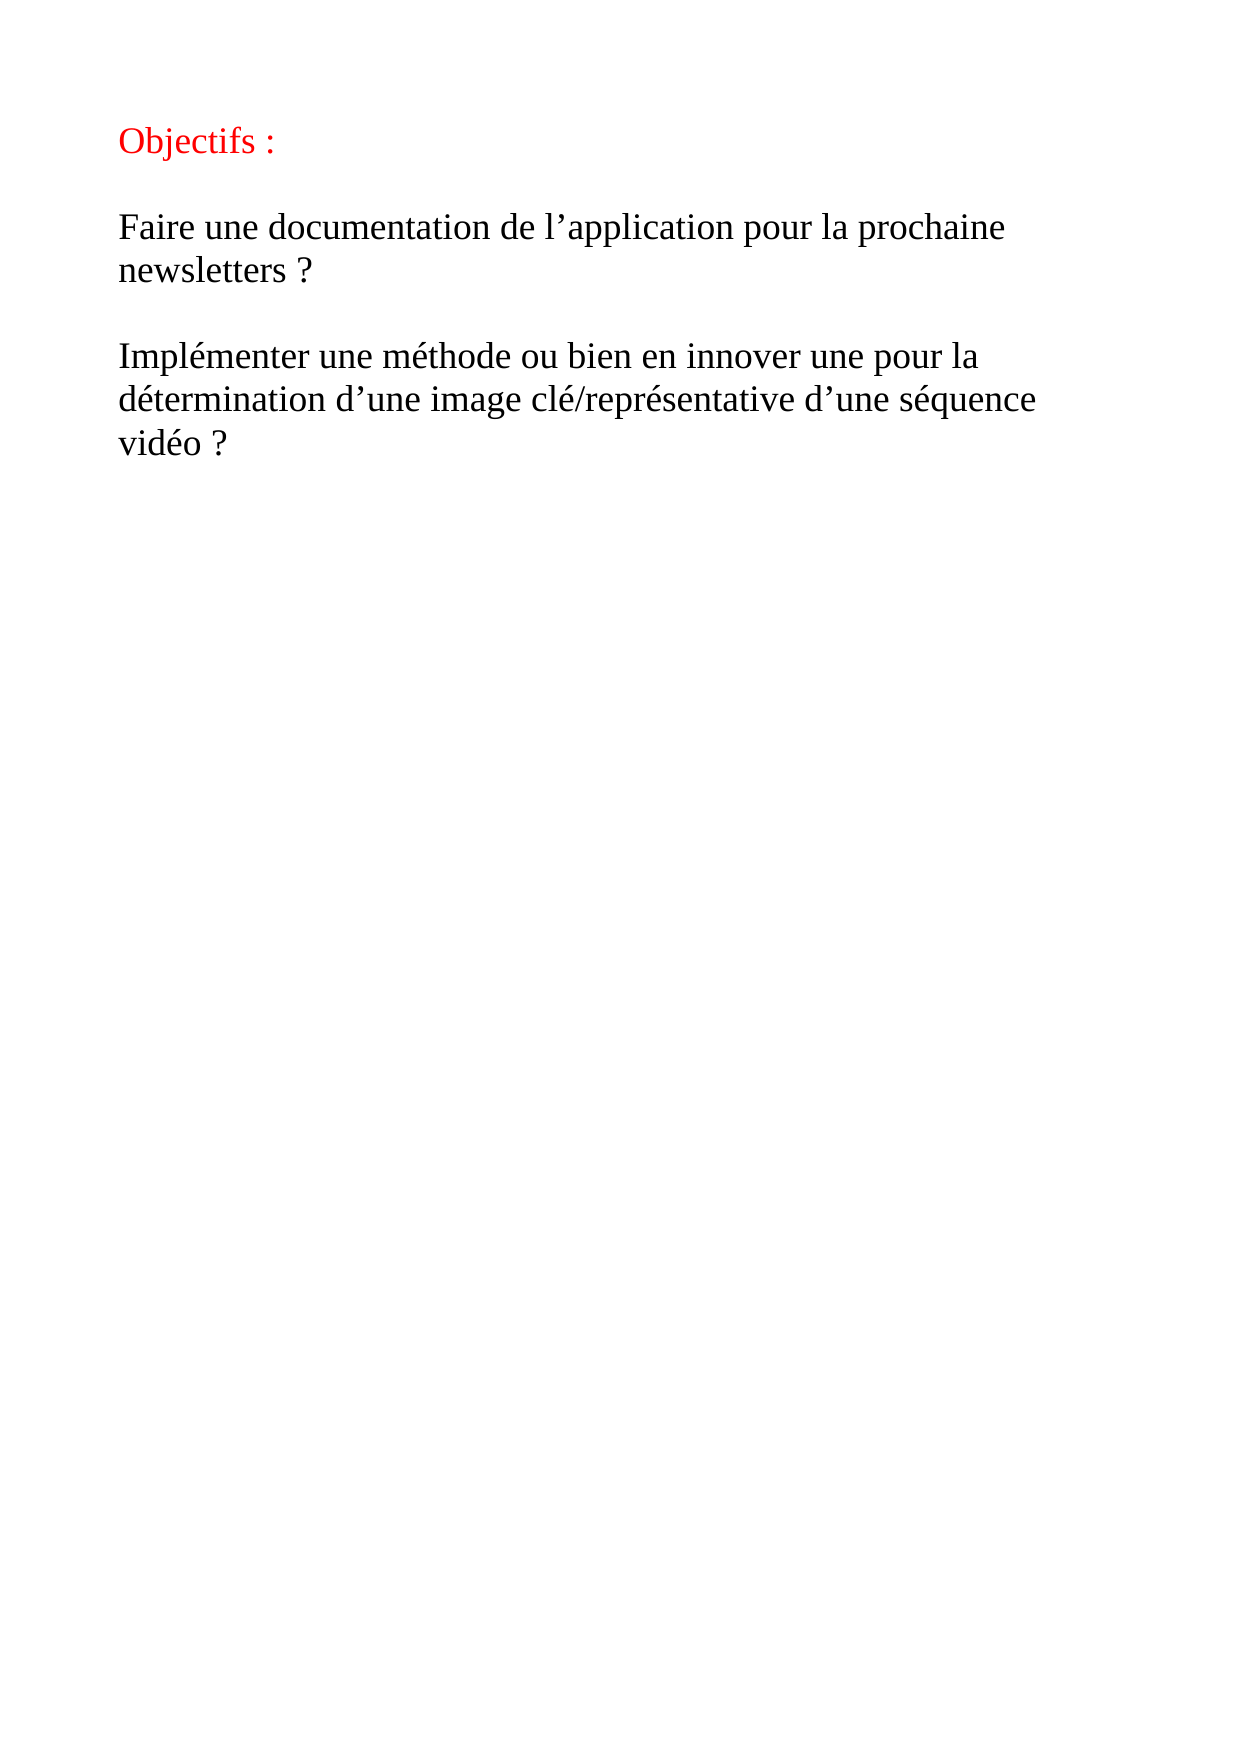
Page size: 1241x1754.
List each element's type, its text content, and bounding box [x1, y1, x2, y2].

text Faire une documentation de l’application pour la prochaine newsletters ? [118, 204, 1122, 291]
text Objectifs : [118, 118, 1122, 161]
text Implémenter une méthode ou bien en innover une pour la détermination d’une image clé/représentative d’une séquence vidéo ? [118, 334, 1122, 463]
